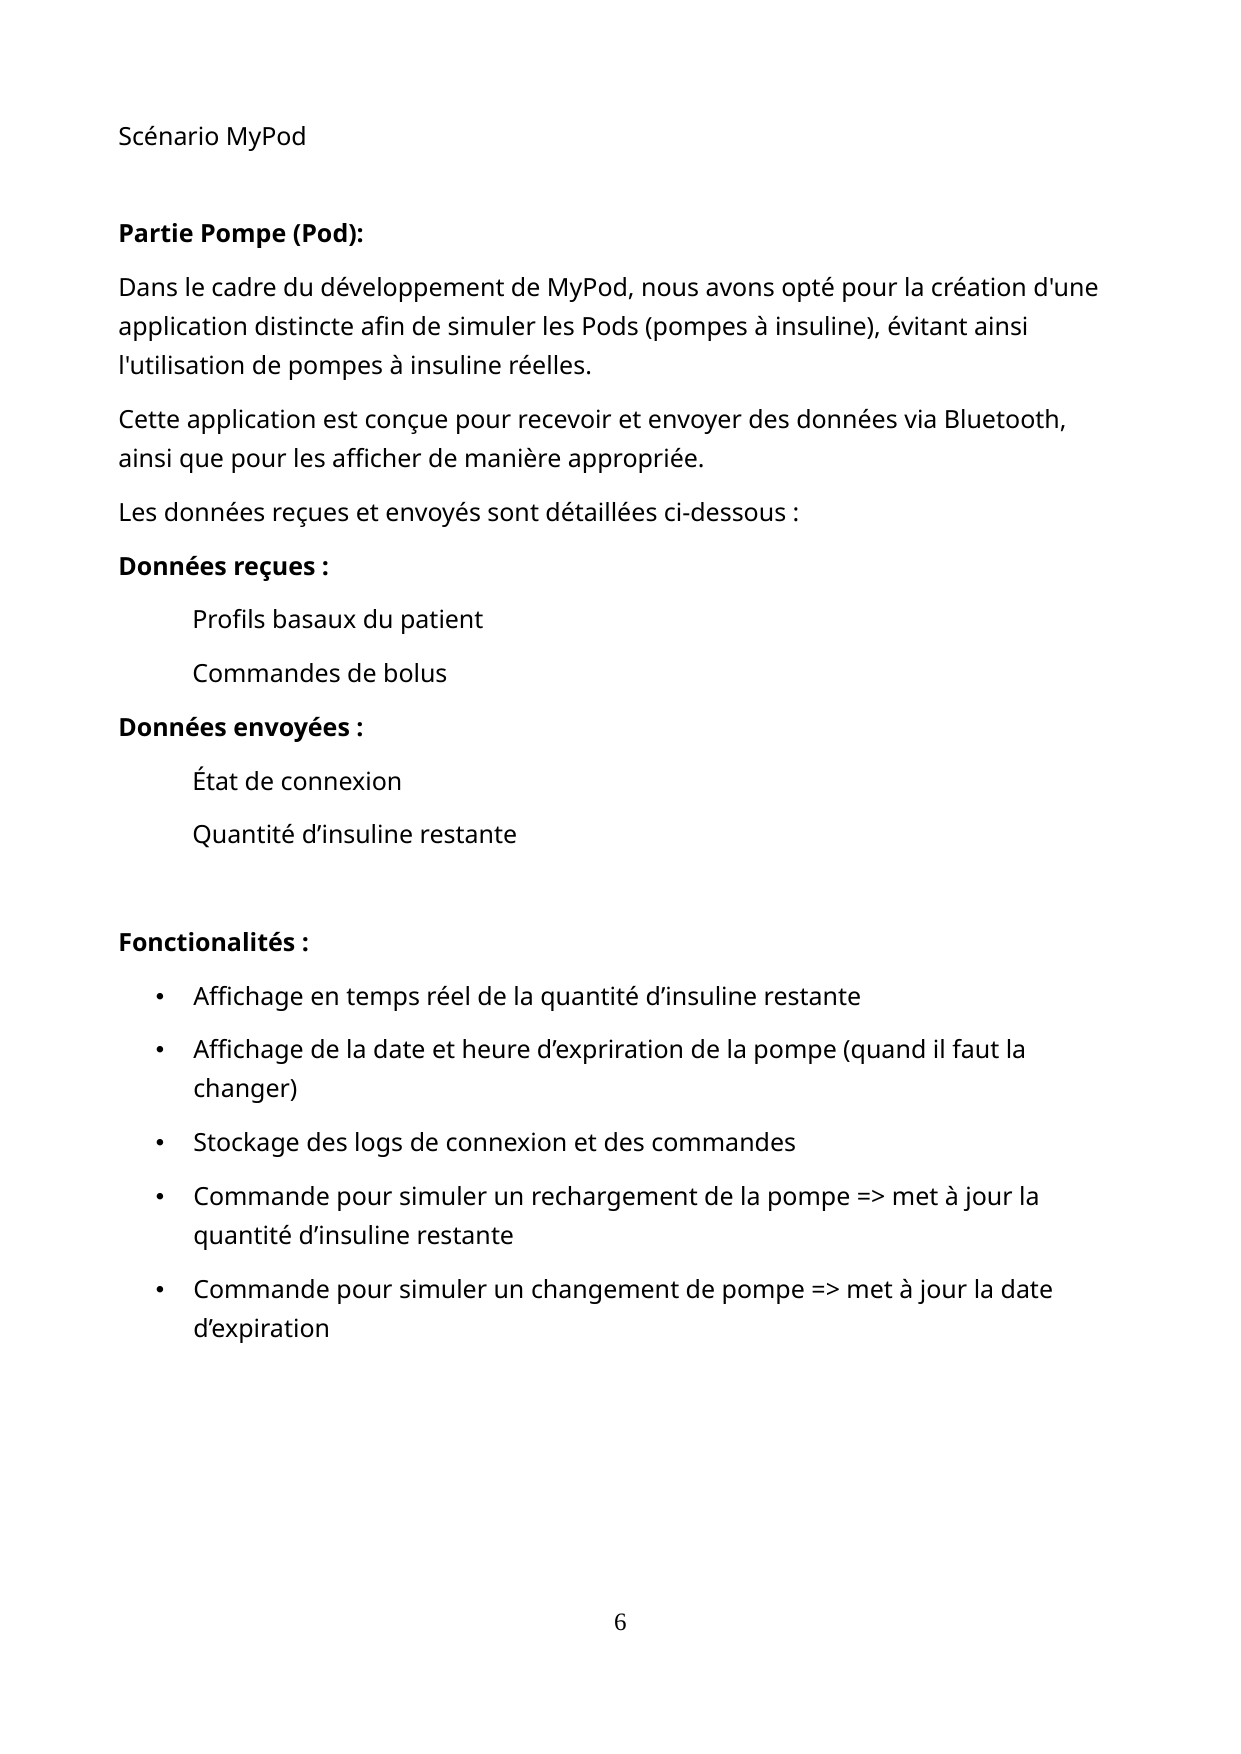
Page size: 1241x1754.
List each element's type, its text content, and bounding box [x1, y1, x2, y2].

text Fonctionalités : [118, 924, 1122, 958]
text Partie Pompe (Pod): [118, 216, 1122, 250]
list Commande pour simuler un rechargement de la pompe => met à jour la quantité d’insuline restante [156, 1179, 1122, 1252]
text Données envoyées : [118, 709, 1122, 743]
list Affichage en temps réel de la quantité d’insuline restante [156, 978, 1122, 1012]
text Profils basaux du patient [118, 602, 1122, 636]
list Commande pour simuler un changement de pompe => met à jour la date d’expiration [156, 1272, 1122, 1345]
text Dans le cadre du développement de MyPod, nous avons opté pour la création d'une application distincte afin de simuler les Pods (pompes à insuline), évitant ainsi l'utilisation de pompes à insuline réelles. [118, 269, 1122, 382]
text Commandes de bolus [118, 656, 1122, 690]
list Stockage des logs de connexion et des commandes [156, 1125, 1122, 1159]
text Cette application est conçue pour recevoir et envoyer des données via Bluetooth, ainsi que pour les afficher de manière appropriée. [118, 402, 1122, 475]
text État de connexion [118, 763, 1122, 797]
text Les données reçues et envoyés sont détaillées ci-dessous : [118, 494, 1122, 528]
list Affichage de la date et heure d’expriration de la pompe (quand il faut la changer) [156, 1032, 1122, 1105]
text Données reçues : [118, 548, 1122, 582]
text Quantité d’insuline restante [118, 817, 1122, 851]
